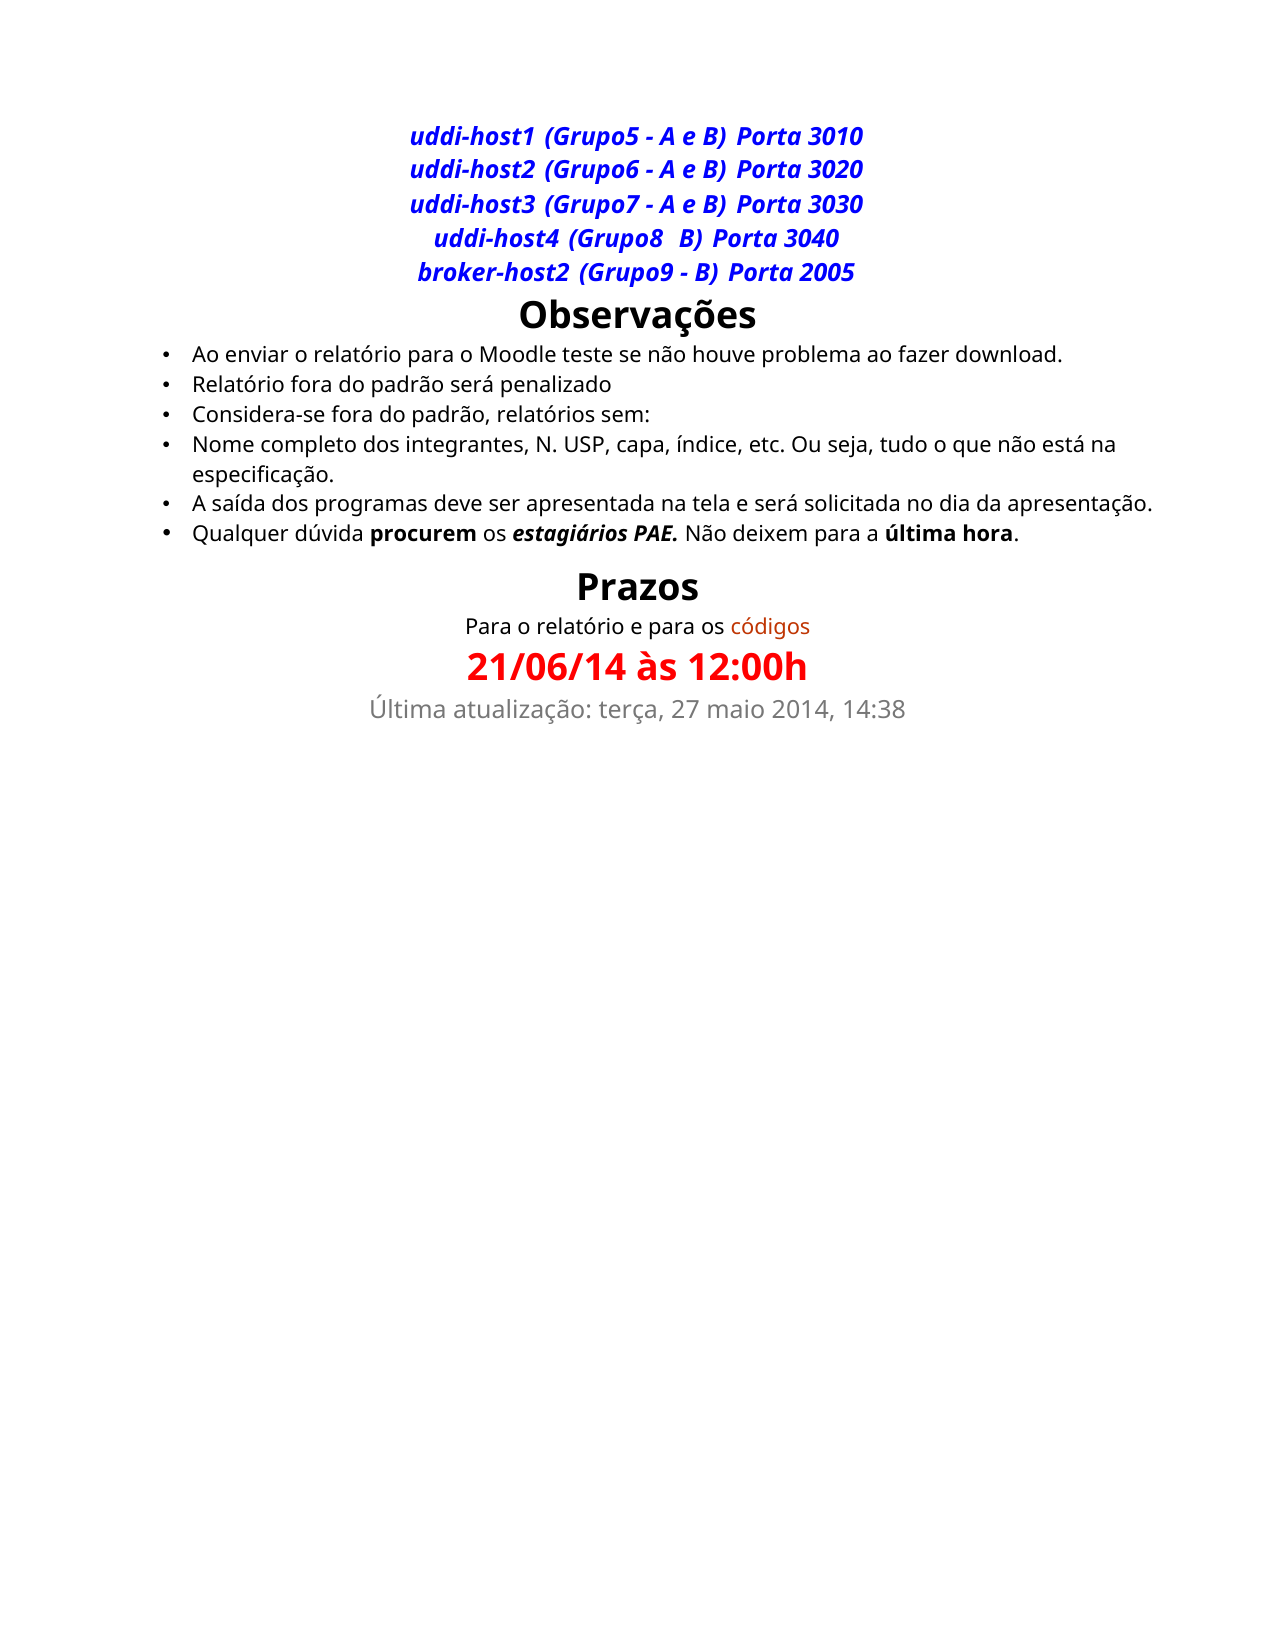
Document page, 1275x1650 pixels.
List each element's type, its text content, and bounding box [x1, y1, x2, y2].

list Qualquer dúvida procurem os estagiários PAE. Não deixem para a última hora. [162, 518, 1157, 548]
text Para o relatório e para os códigos [118, 611, 1157, 641]
text uddi-host4 (Grupo8 B) Porta 3040 [118, 220, 1157, 254]
text 21/06/14 às 12:00h [118, 641, 1157, 692]
text Prazos [118, 560, 1157, 611]
list Nome completo dos integrantes, N. USP, capa, índice, etc. Ou seja, tudo o que não está na especificação. [162, 429, 1157, 488]
text uddi-host2 (Grupo6 - A e B) Porta 3020 [118, 152, 1157, 186]
text Observações [118, 288, 1157, 339]
text broker-host2 (Grupo9 - B) Porta 2005 [118, 254, 1157, 288]
list Considera-se fora do padrão, relatórios sem: [162, 399, 1157, 429]
list A saída dos programas deve ser apresentada na tela e será solicitada no dia da apresentação. [162, 488, 1157, 518]
text uddi-host1 (Grupo5 - A e B) Porta 3010 [118, 118, 1157, 152]
list Ao enviar o relatório para o Moodle teste se não houve problema ao fazer download. [162, 339, 1157, 369]
text Última atualização: terça, 27 maio 2014, 14:38 [118, 692, 1157, 726]
list Relatório fora do padrão será penalizado [162, 369, 1157, 399]
text uddi-host3 (Grupo7 - A e B) Porta 3030 [118, 186, 1157, 220]
